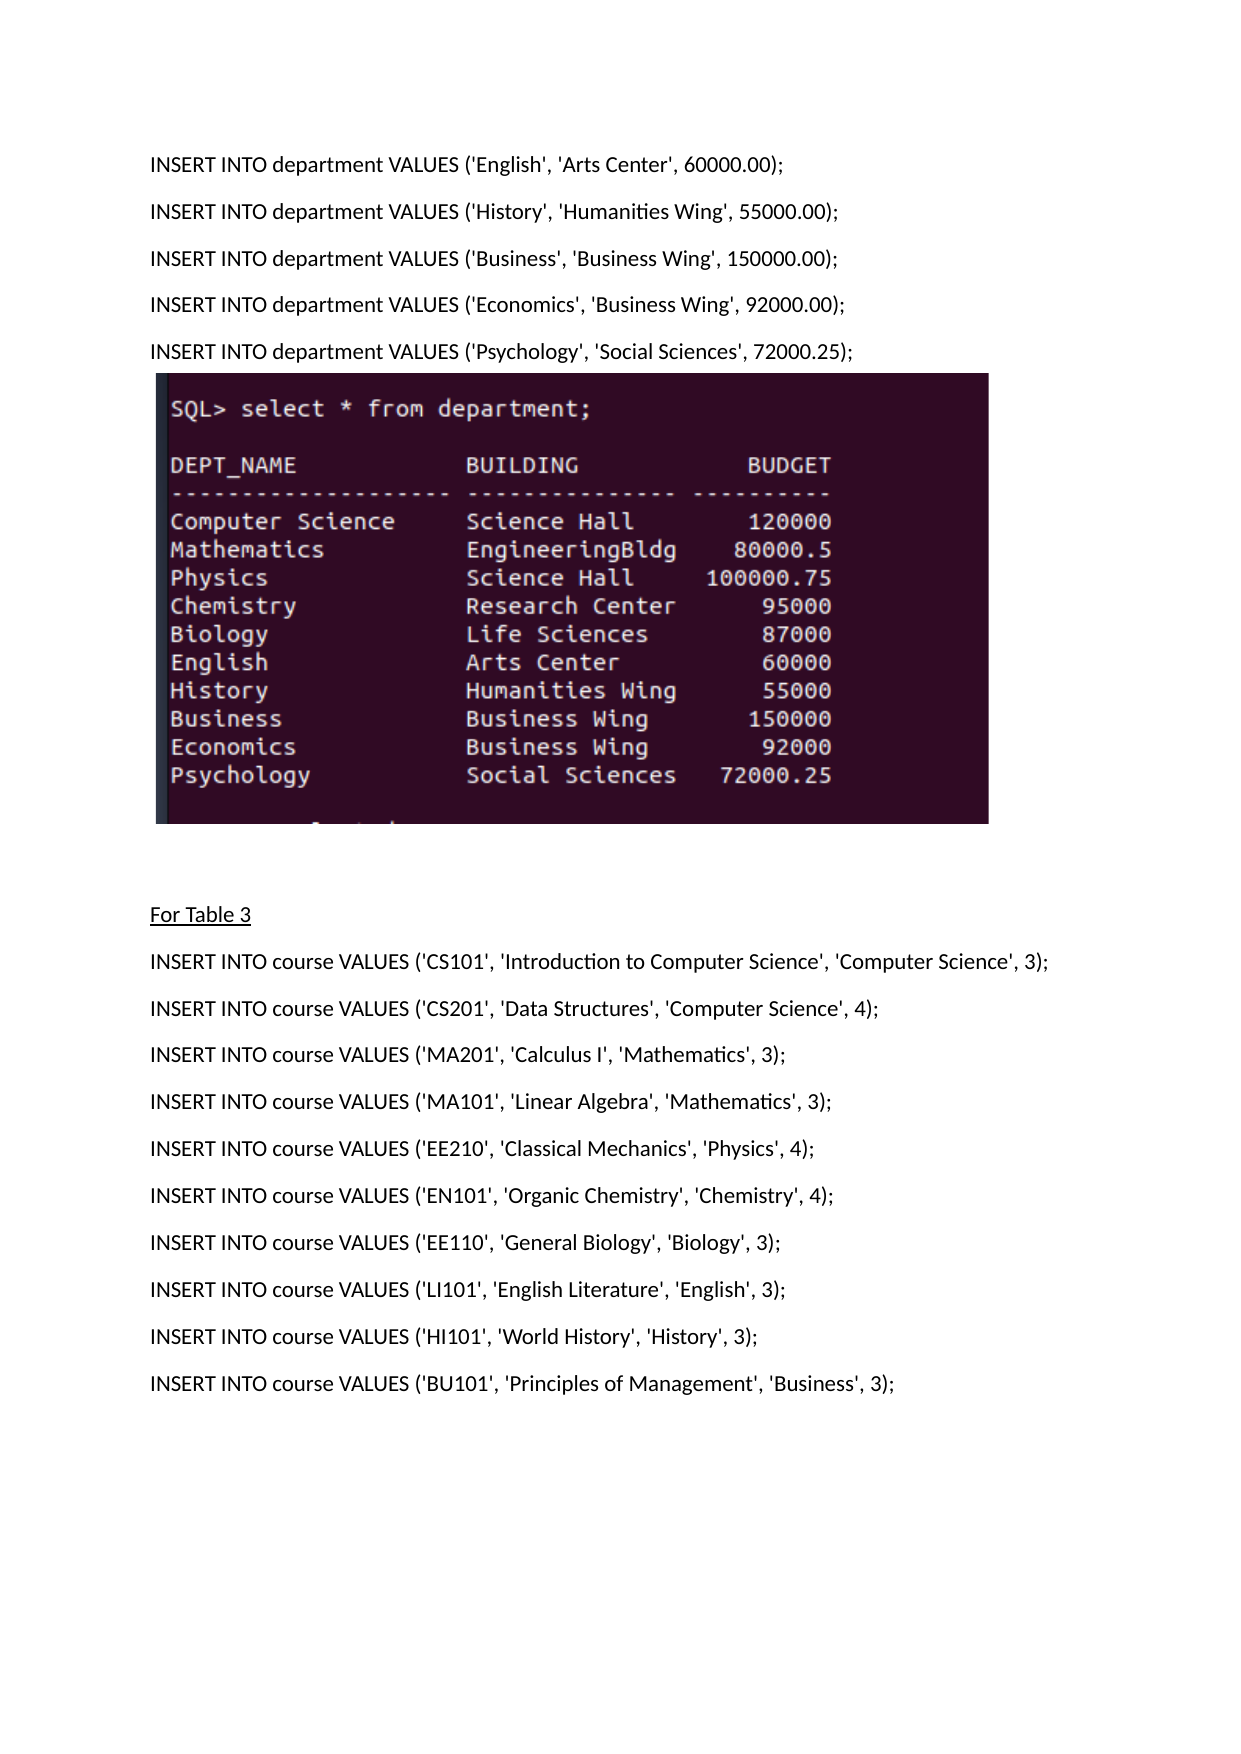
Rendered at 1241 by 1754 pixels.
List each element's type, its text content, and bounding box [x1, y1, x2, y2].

text For Table 3 [150, 900, 1090, 928]
text INSERT INTO course VALUES ('BU101', 'Principles of Management', 'Business', 3); [150, 1369, 1090, 1397]
text INSERT INTO department VALUES ('Business', 'Business Wing', 150000.00); [150, 244, 1090, 272]
text INSERT INTO department VALUES ('History', 'Humanities Wing', 55000.00); [150, 197, 1090, 225]
text INSERT INTO course VALUES ('MA101', 'Linear Algebra', 'Mathematics', 3); [150, 1087, 1090, 1116]
text INSERT INTO course VALUES ('EN101', 'Organic Chemistry', 'Chemistry', 4); [150, 1181, 1090, 1209]
text INSERT INTO course VALUES ('MA201', 'Calculus I', 'Mathematics', 3); [150, 1041, 1090, 1069]
text INSERT INTO department VALUES ('Economics', 'Business Wing', 92000.00); [150, 291, 1090, 319]
text INSERT INTO course VALUES ('LI101', 'English Literature', 'English', 3); [150, 1275, 1090, 1303]
text INSERT INTO course VALUES ('EE110', 'General Biology', 'Biology', 3); [150, 1228, 1090, 1256]
text INSERT INTO course VALUES ('EE210', 'Classical Mechanics', 'Physics', 4); [150, 1134, 1090, 1162]
text INSERT INTO department VALUES ('Psychology', 'Social Sciences', 72000.25); [150, 337, 1090, 366]
text INSERT INTO course VALUES ('HI101', 'World History', 'History', 3); [150, 1322, 1090, 1350]
text INSERT INTO course VALUES ('CS201', 'Data Structures', 'Computer Science', 4); [150, 994, 1090, 1022]
picture [155, 373, 989, 824]
text INSERT INTO department VALUES ('English', 'Arts Center', 60000.00); [150, 150, 1090, 178]
text INSERT INTO course VALUES ('CS101', 'Introduction to Computer Science', 'Computer Science', 3); [150, 947, 1090, 975]
